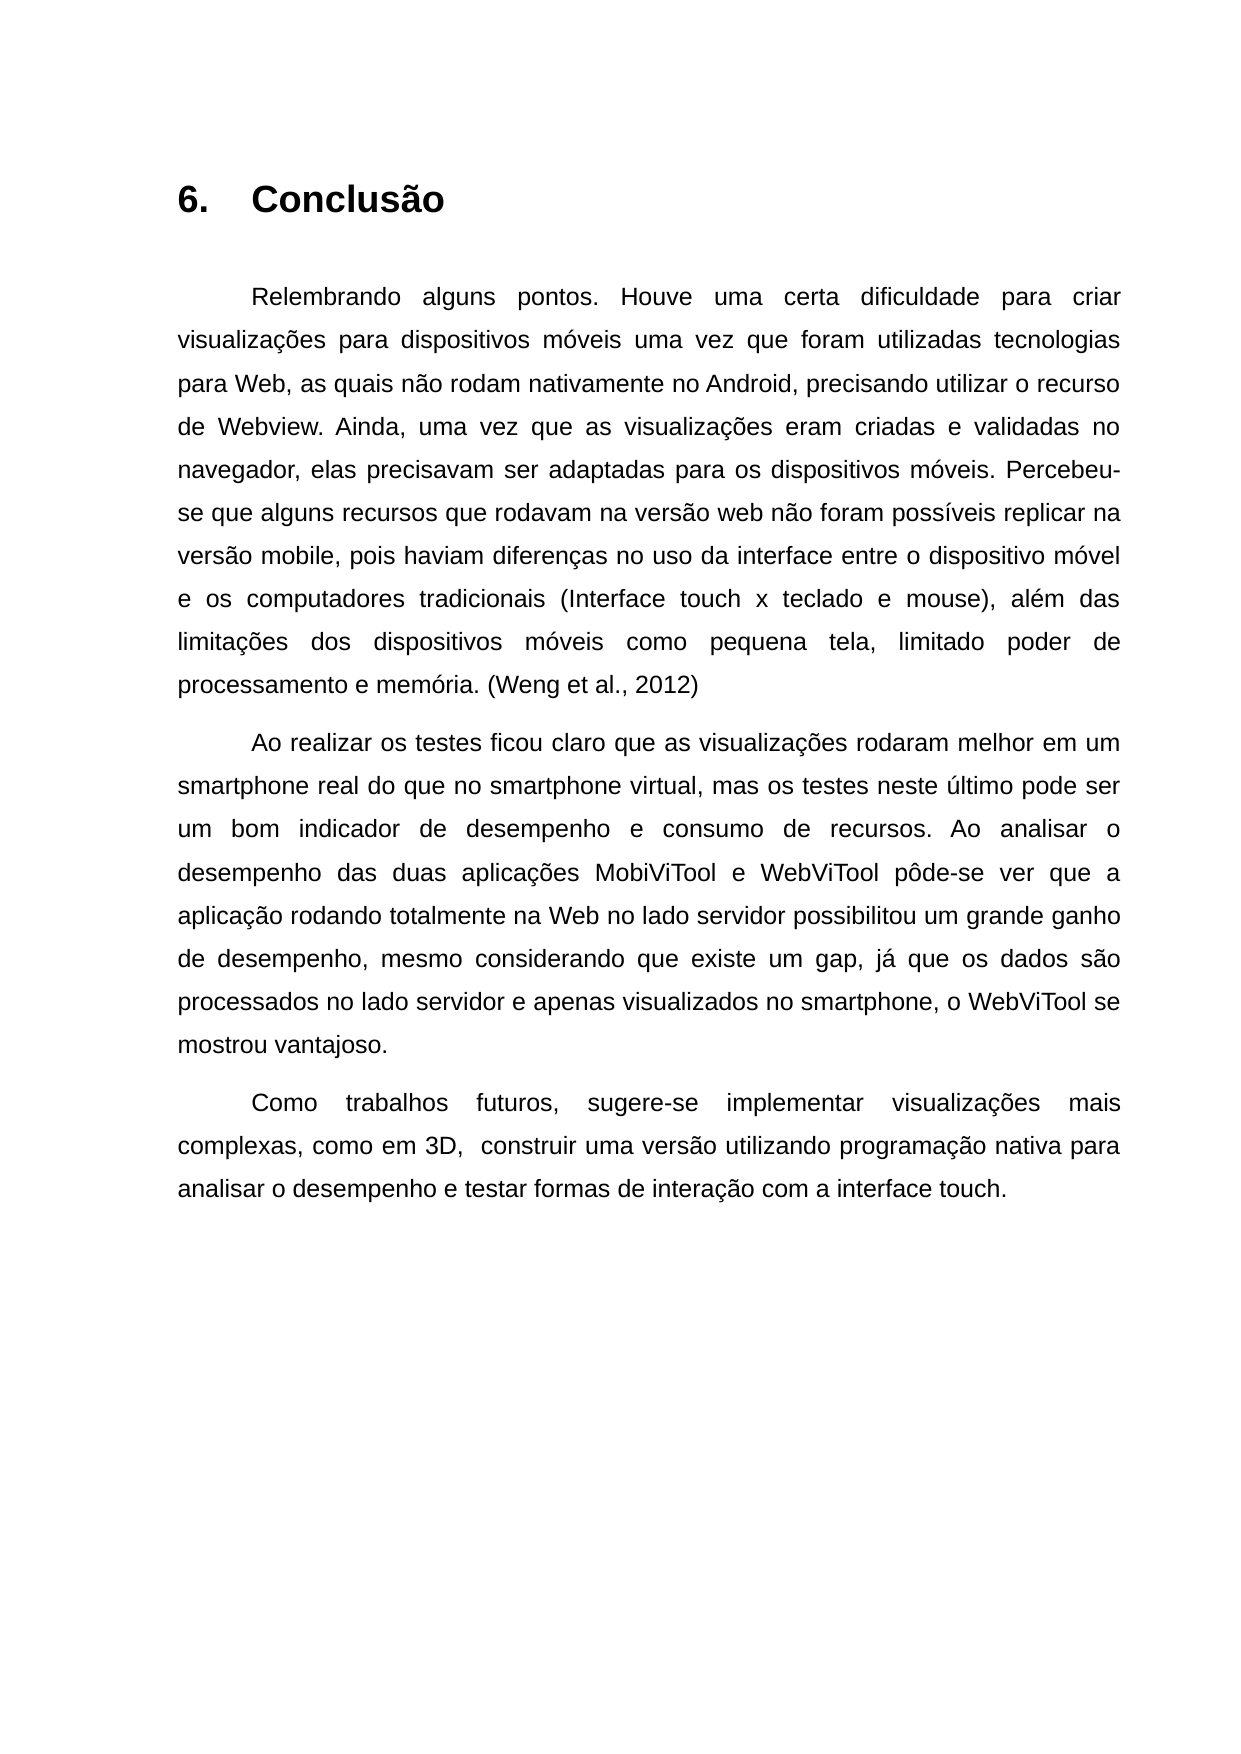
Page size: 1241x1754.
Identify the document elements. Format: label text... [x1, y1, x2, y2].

subtitle Conclusão [177, 177, 1122, 221]
text Relembrando alguns pontos. Houve uma certa dificuldade para criar visualizações para dispositivos móveis uma vez que foram utilizadas tecnologias para Web, as quais não rodam nativamente no Android, precisando utilizar o recurso de Webview. Ainda, uma vez que as visualizações eram criadas e validadas no navegador, elas precisavam ser adaptadas para os dispositivos móveis. Percebeu-se que alguns recursos que rodavam na versão web não foram possíveis replicar na versão mobile, pois haviam diferenças no uso da interface entre o dispositivo móvel e os computadores tradicionais (Interface touch x teclado e mouse), além das limitações dos dispositivos móveis como pequena tela, limitado poder de processamento e memória. (Weng et al., 2012) [177, 282, 1122, 699]
text Ao realizar os testes ficou claro que as visualizações rodaram melhor em um smartphone real do que no smartphone virtual, mas os testes neste último pode ser um bom indicador de desempenho e consumo de recursos. Ao analisar o desempenho das duas aplicações MobiViTool e WebViTool pôde-se ver que a aplicação rodando totalmente na Web no lado servidor possibilitou um grande ganho de desempenho, mesmo considerando que existe um gap, já que os dados são processados no lado servidor e apenas visualizados no smartphone, o WebViTool se mostrou vantajoso. [177, 728, 1122, 1059]
text Como trabalhos futuros, sugere-se implementar visualizações mais complexas, como em 3D, construir uma versão utilizando programação nativa para analisar o desempenho e testar formas de interação com a interface touch. [177, 1088, 1122, 1203]
